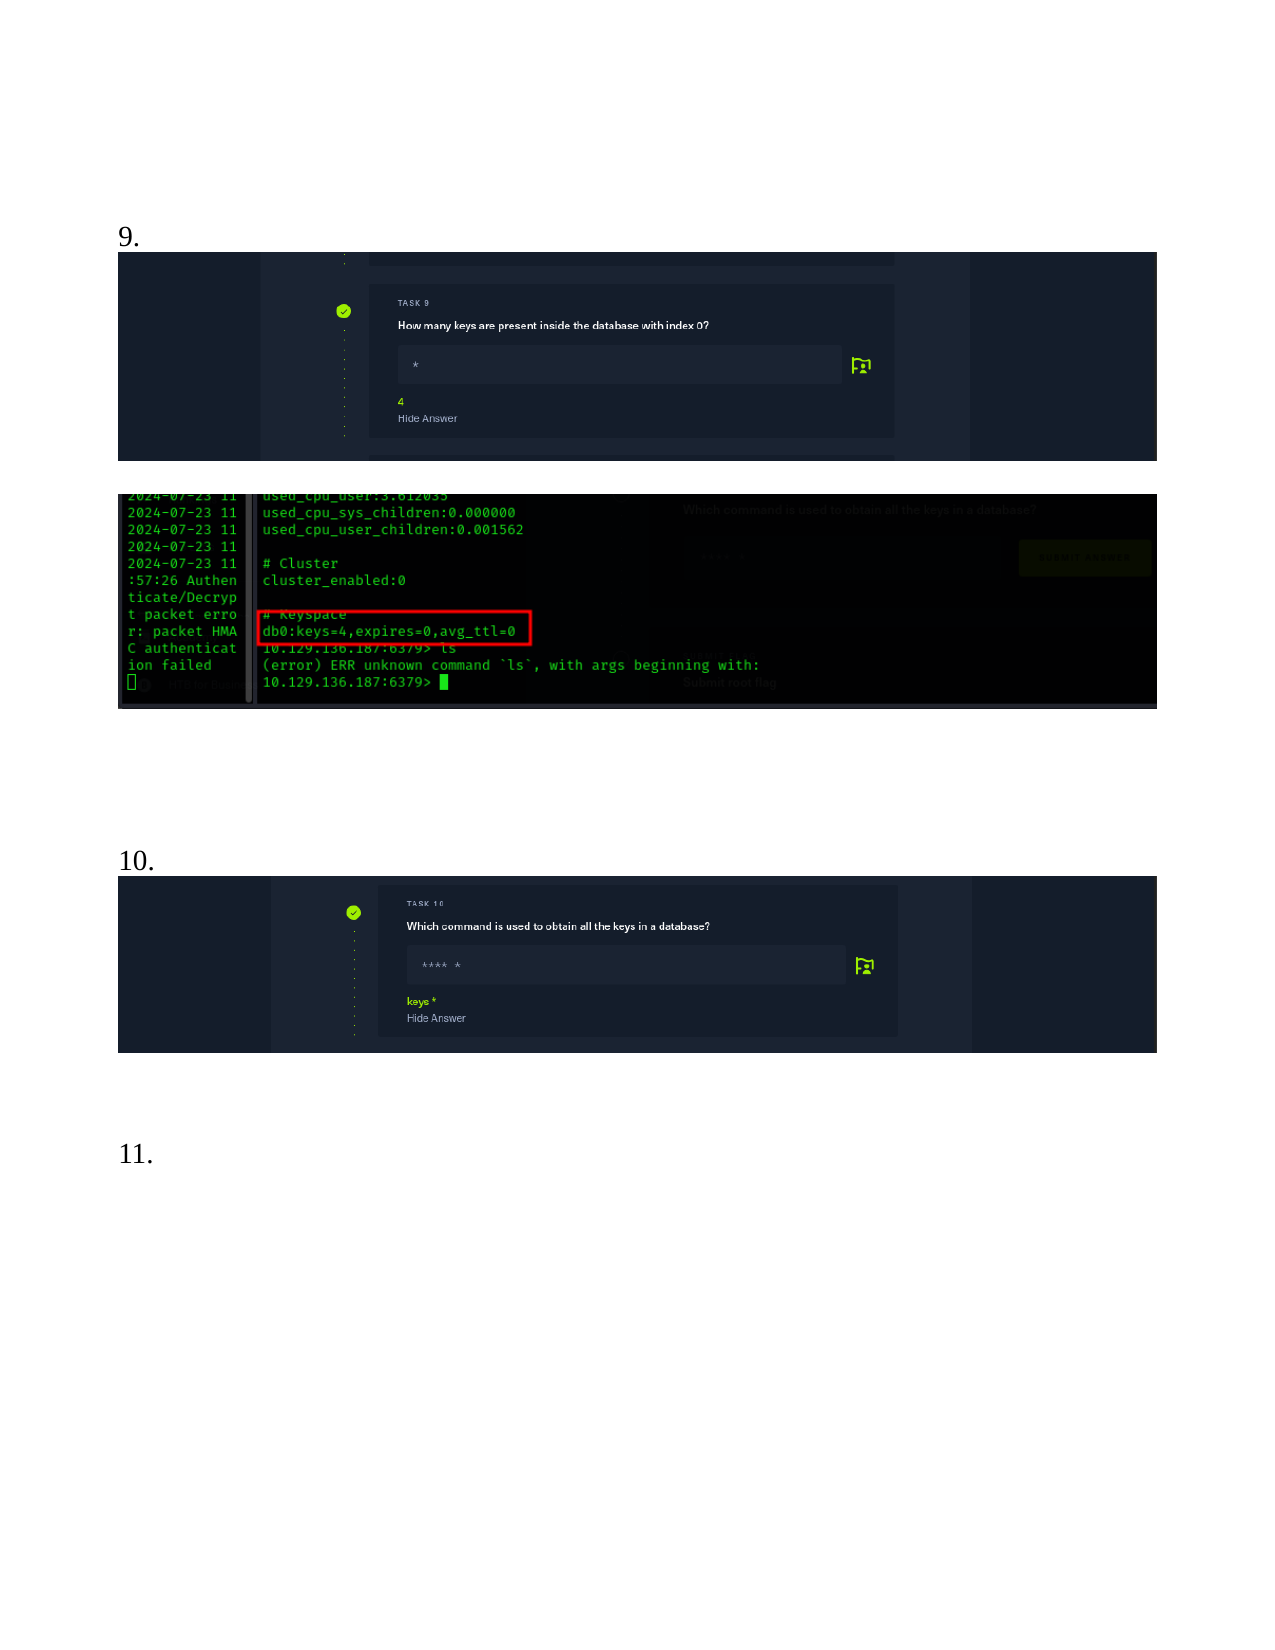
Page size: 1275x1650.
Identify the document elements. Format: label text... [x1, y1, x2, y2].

picture [118, 252, 1157, 461]
text 11. [118, 1136, 1157, 1170]
picture [118, 876, 1157, 1053]
text 9. [118, 219, 1157, 252]
text 10. [118, 843, 1157, 876]
picture [118, 494, 1157, 709]
